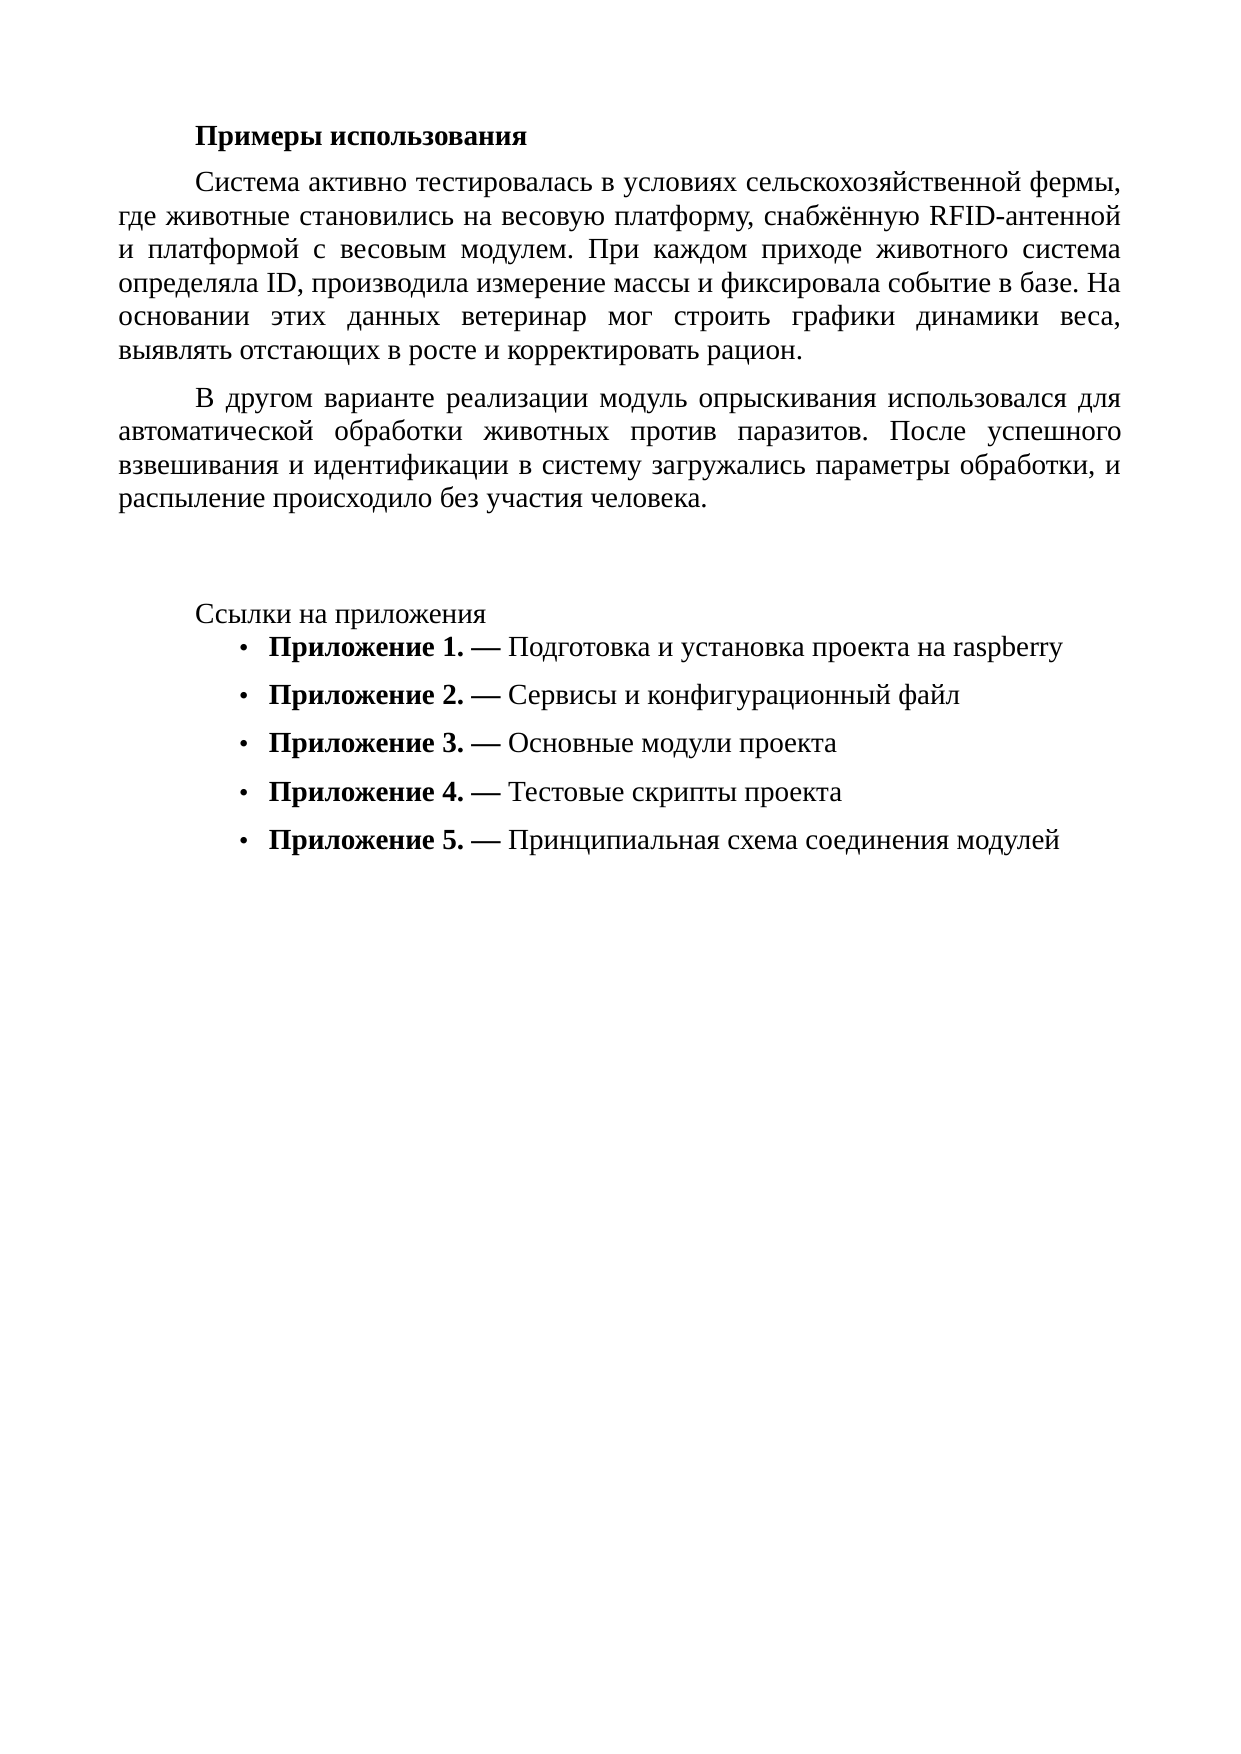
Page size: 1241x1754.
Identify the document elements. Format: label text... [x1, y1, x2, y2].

text В другом варианте реализации модуль опрыскивания использовался для автоматической обработки животных против паразитов. После успешного взвешивания и идентификации в систему загружались параметры обработки, и распыление происходило без участия человека. [118, 380, 1122, 514]
list Приложение 4. — Тестовые скрипты проекта [162, 774, 1122, 807]
text Система активно тестировалась в условиях сельскохозяйственной фермы, где животные становились на весовую платформу, снабжённую RFID-антенной и платформой с весовым модулем. При каждом приходе животного система определяла ID, производила измерение массы и фиксировала событие в базе. На основании этих данных ветеринар мог строить графики динамики веса, выявлять отстающих в росте и корректировать рацион. [118, 164, 1122, 365]
subtitle Примеры использования [118, 118, 1122, 152]
list Приложение 2. — Сервисы и конфигурационный файл [162, 677, 1122, 711]
list Приложение 3. — Основные модули проекта [162, 726, 1122, 759]
text Ссылки на приложения [118, 596, 1122, 629]
list Приложение 1. — Подготовка и установка проекта на raspberry [162, 629, 1122, 663]
list Приложение 5. — Принципиальная схема соединения модулей [162, 822, 1122, 855]
